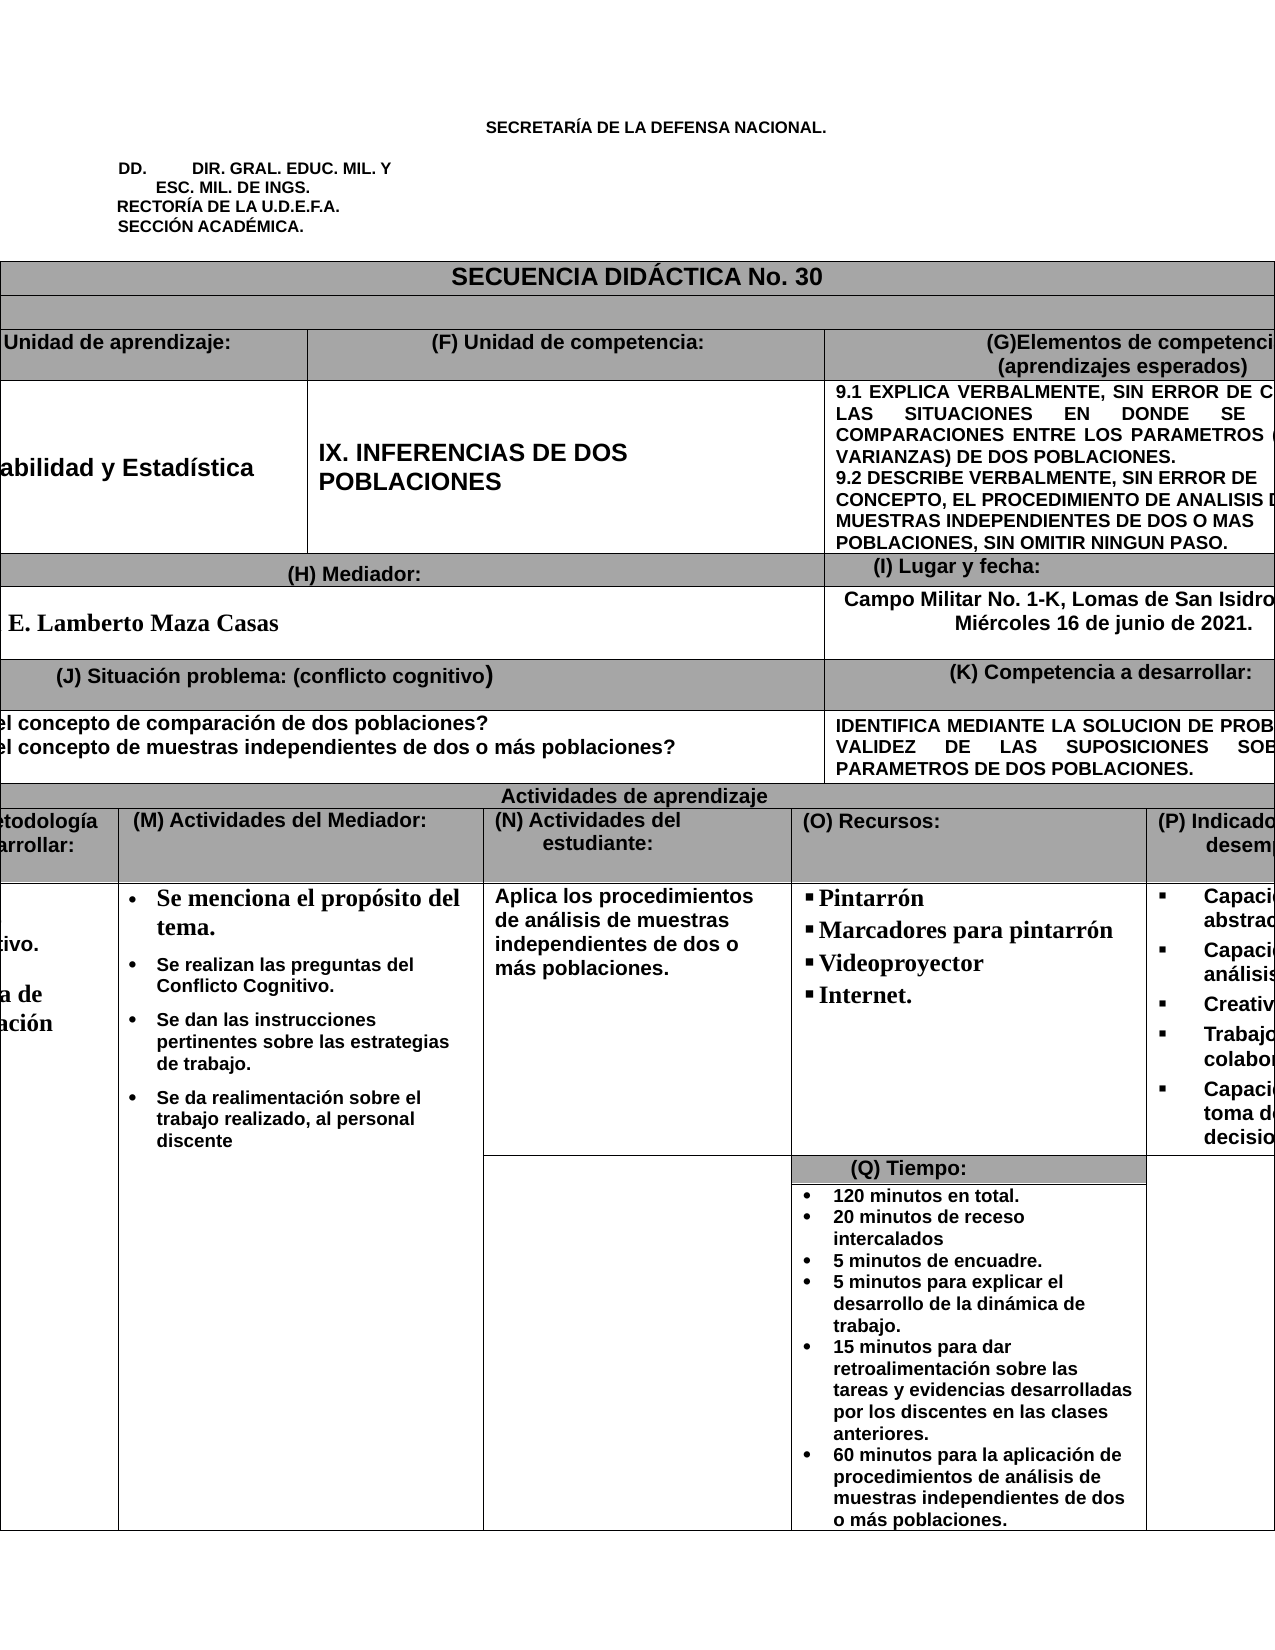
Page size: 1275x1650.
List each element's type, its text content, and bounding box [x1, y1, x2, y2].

list DIR. GRAL. EDUC. MIL. Y ESC. MIL. DE INGS. [118, 159, 1157, 197]
text RECTORÍA DE LA U.D.E.F.A. SECCIÓN ACADÉMICA. [117, 197, 1157, 236]
table_cell C. I.I. en E. Lamberto Maza Casas [1, 587, 824, 659]
table_cell 9.1 EXPLICA VERBALMENTE, SIN ERROR DE CONCEPTO, LAS SITUACIONES EN DONDE SE REALIZAN COMPARACIONES ENTRE LOS PARAMETROS (MEDIAS Y VARIANZAS) DE DOS POBLACIONES. 9.2 DESCRIBE VERBALMENTE, SIN ERROR DE CONCEPTO, EL PROCEDIMIENTO DE ANALISIS DE MUESTRAS INDEPENDIENTES DE DOS O MAS POBLACIONES, SIN OMITIR NINGUN PASO. [825, 381, 1274, 553]
table_cell (M) Actividades del Mediador: [119, 809, 483, 882]
table_cell Aplica los procedimientos de análisis de muestras independientes de dos o más poblaciones. [484, 884, 791, 1155]
text SECRETARÍA DE LA DEFENSA NACIONAL. [156, 118, 1157, 137]
table_cell Pintarrón Marcadores para pintarrón Videoproyector Internet. [792, 884, 1146, 1155]
table_cell (G)Elementos de competencia: (aprendizajes esperados) [825, 330, 1274, 380]
table_cell (Q) Tiempo: [792, 1156, 1146, 1183]
table_cell (N) Actividades del estudiante: [484, 809, 791, 882]
table_cell (L) Metodología a desarrollar: [1, 809, 118, 882]
table_header SECUENCIA DIDÁCTICA No. 30 [1, 262, 1274, 295]
table_cell (J) Situación problema: (conflicto cognitivo) [1, 660, 824, 710]
table_cell Probabilidad y Estadística [1, 381, 307, 553]
table_cell (O) Recursos: [792, 809, 1146, 882]
table_cell [1, 296, 1274, 329]
table_cell Actividades de aprendizaje [1, 784, 1274, 808]
table_cell [1147, 1156, 1274, 1530]
table_cell (H) Mediador: [1, 554, 824, 586]
table_cell [484, 1156, 791, 1530]
table_cell 120 minutos en total. 20 minutos de receso intercalados 5 minutos de encuadre. 5 minutos para explicar el desarrollo de la dinámica de trabajo. 15 minutos para dar retroalimentación sobre las tareas y evidencias desarrolladas por los discentes en las clases anteriores. 60 minutos para la aplicación de procedimientos de análisis de muestras independientes de dos o más poblaciones. 15 minutos para el cierre y las conclusiones. [792, 1185, 1146, 1530]
table_cell IX. INFERENCIAS DE DOS POBLACIONES [308, 381, 824, 553]
table_cell Método Expositivo. Técnica de Explicación Oral. [1, 884, 118, 1530]
table_cell (P) Indicadores de desempeño: [1147, 809, 1274, 882]
table_cell IDENTIFICA MEDIANTE LA SOLUCION DE PROBLEMAS LA VALIDEZ DE LAS SUPOSICIONES SOBRE LOS PARAMETROS DE DOS POBLACIONES. [825, 711, 1274, 783]
table_cell Capacidad de abstracción. Capacidad de análisis. Creatividad. Trabajo colaborativo. Capacidad de toma de decisiones. [1147, 884, 1274, 1155]
table_cell (K) Competencia a desarrollar: [825, 660, 1274, 710]
table_cell Campo Militar No. 1-K, Lomas de San Isidro, México, Miércoles 16 de junio de 2021. [825, 587, 1274, 659]
table_cell (F) Unidad de competencia: [308, 330, 824, 380]
table_cell ¿Cuál es el concepto de comparación de dos poblaciones? ¿Cuál es el concepto de muestras independientes de dos o más poblaciones? [1, 711, 824, 783]
table_cell (I) Lugar y fecha: [825, 554, 1274, 586]
table_cell Se menciona el propósito del tema. Se realizan las preguntas del Conflicto Cognitivo. Se dan las instrucciones pertinentes sobre las estrategias de trabajo. Se da realimentación sobre el trabajo realizado, al personal discente [119, 884, 483, 1530]
table_cell (E) Unidad de aprendizaje: [1, 330, 307, 380]
